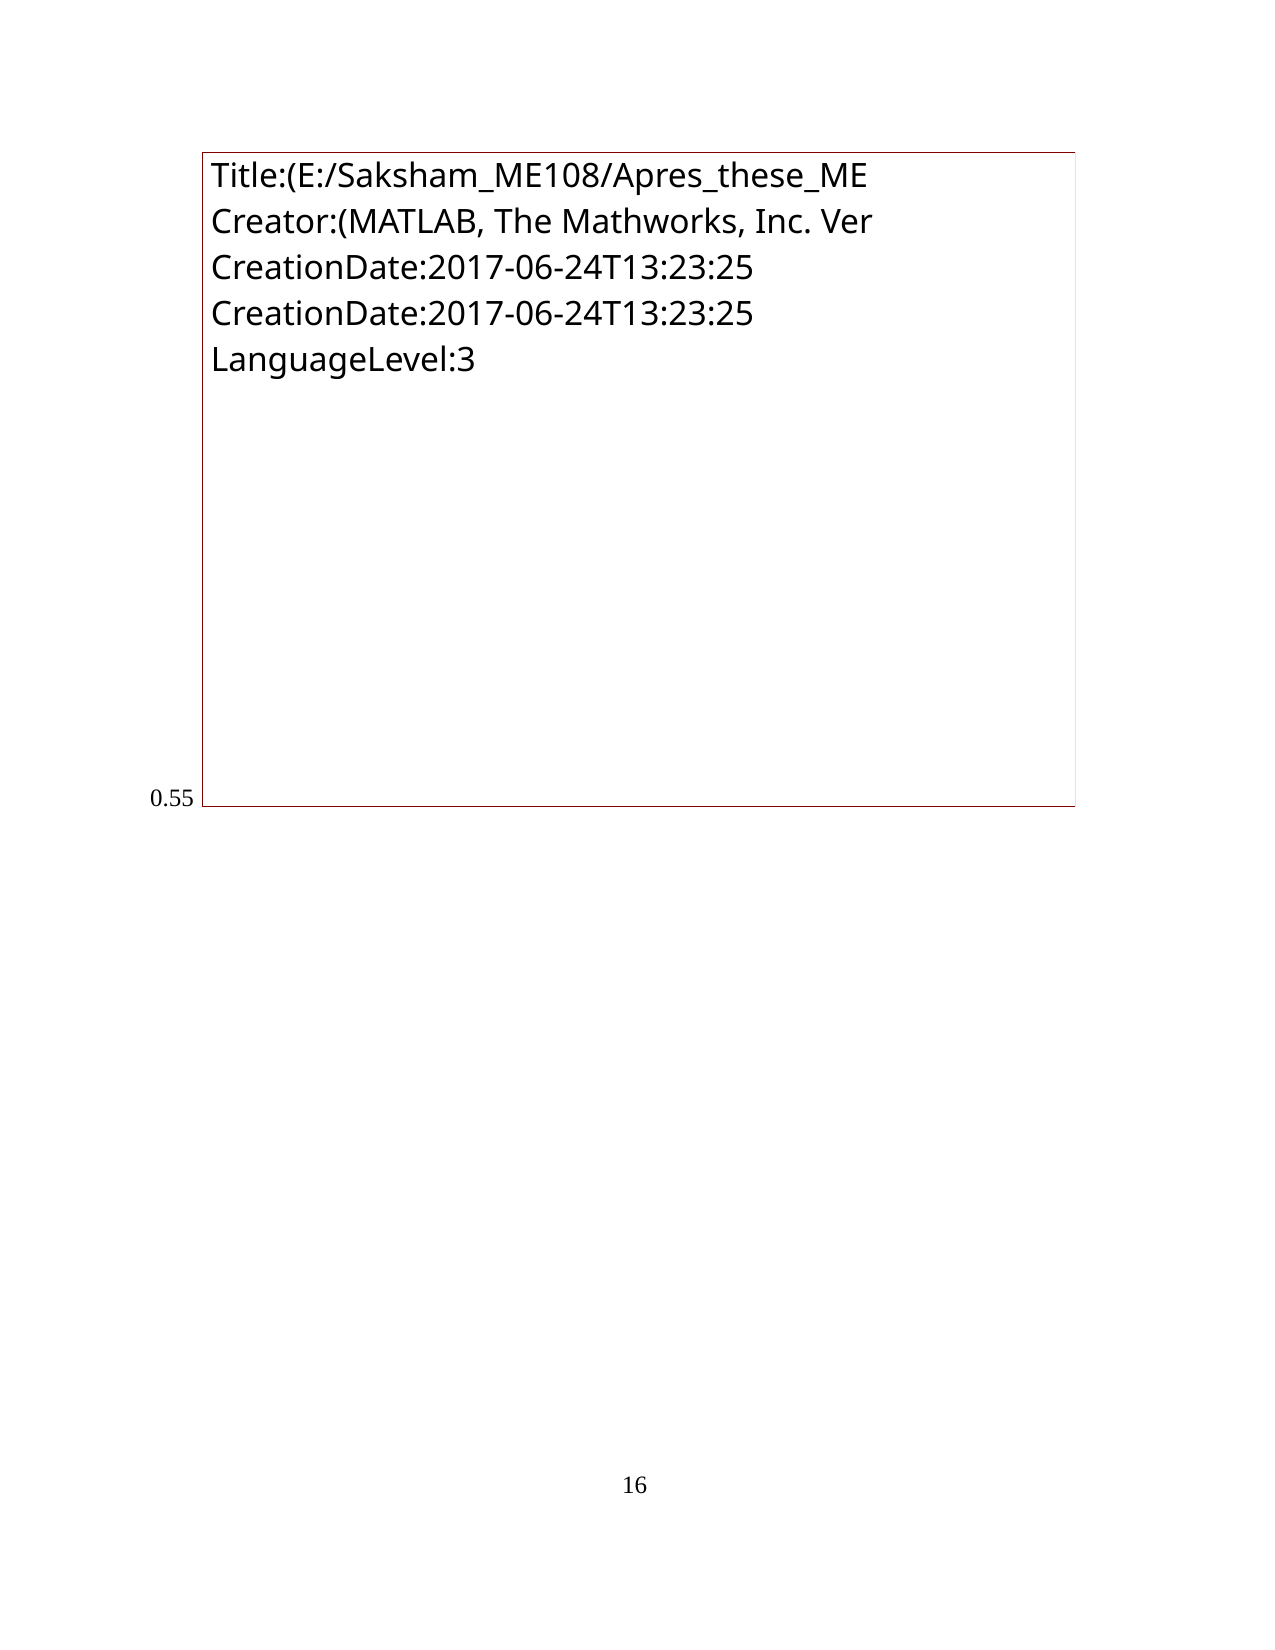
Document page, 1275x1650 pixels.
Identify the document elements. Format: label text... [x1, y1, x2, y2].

text 0.55 [150, 150, 1125, 812]
